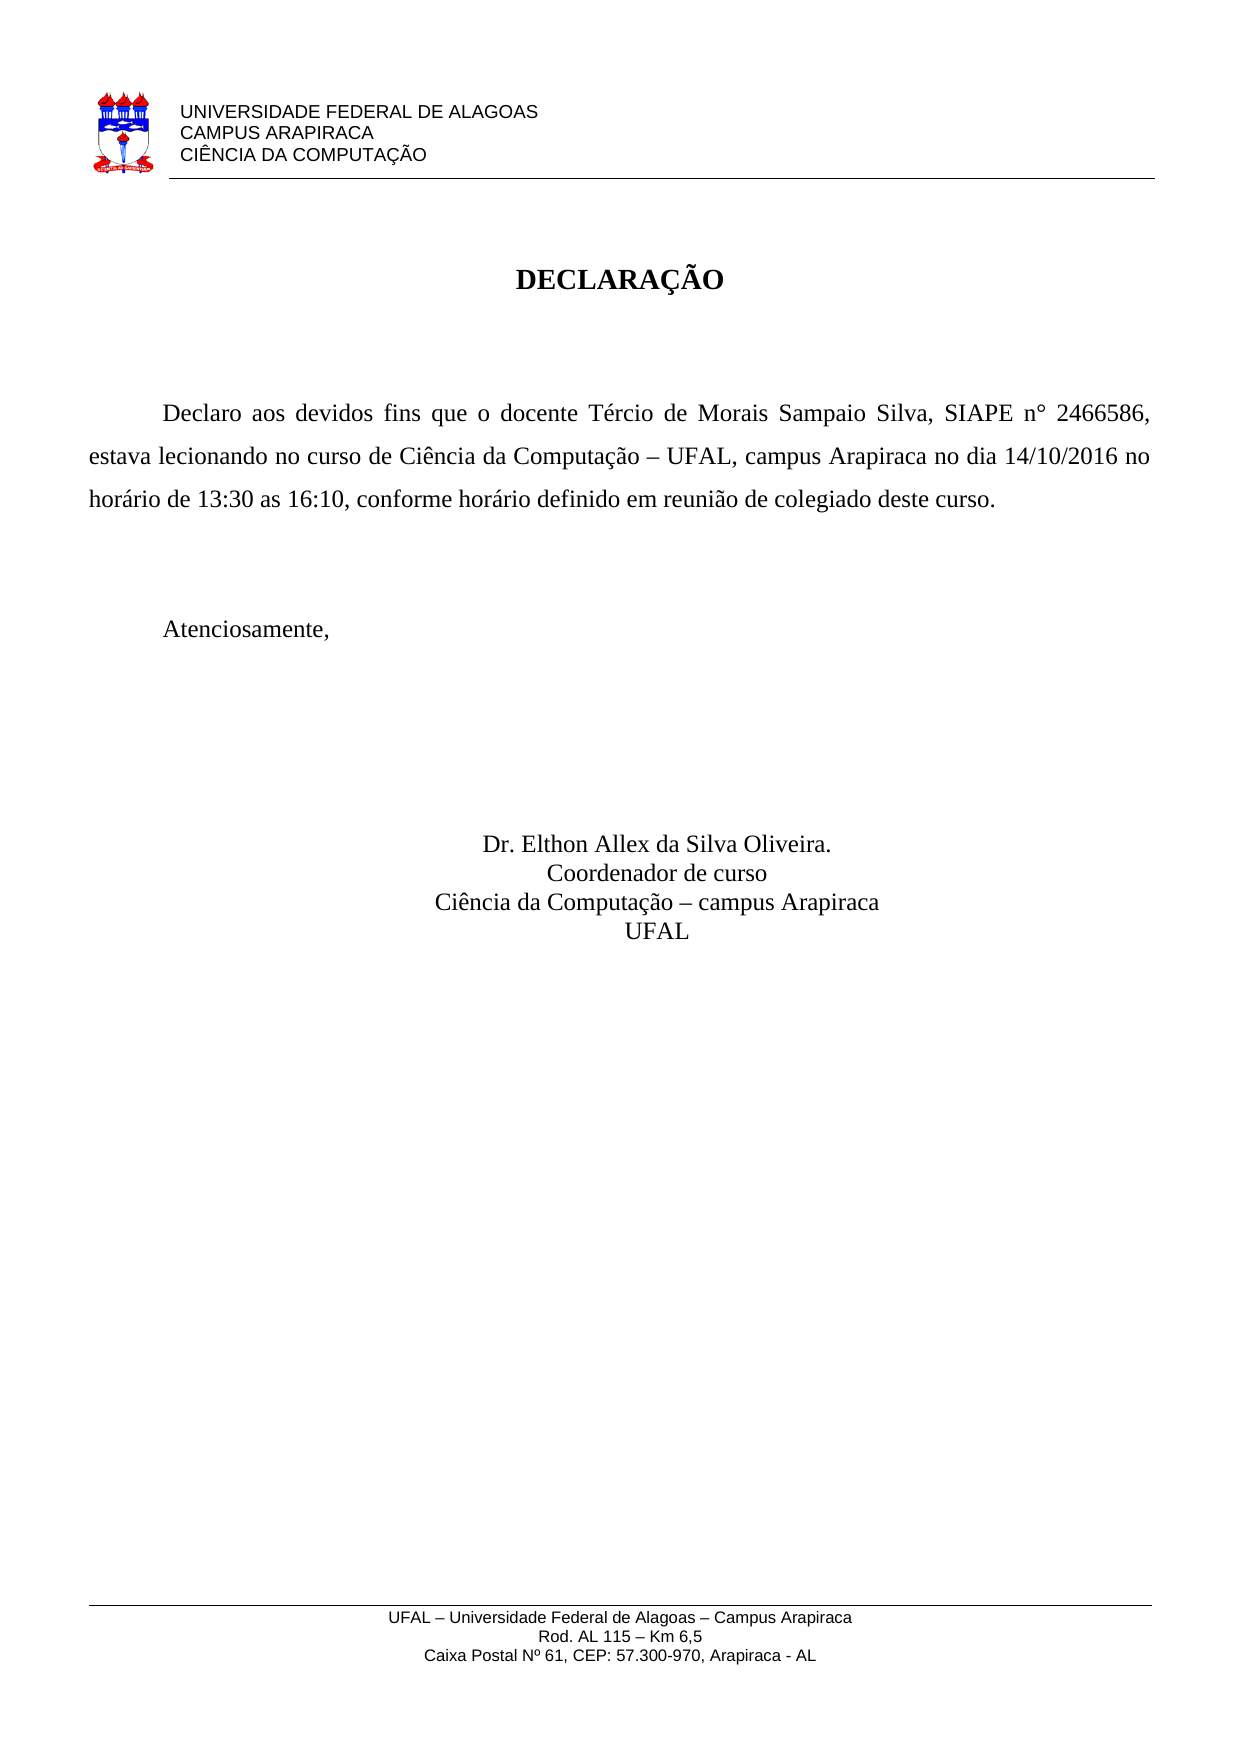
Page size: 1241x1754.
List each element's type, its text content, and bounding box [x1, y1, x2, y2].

text Declaro aos devidos fins que o docente Tércio de Morais Sampaio Silva, SIAPE n° 2466586, estava lecionando no curso de Ciência da Computação – UFAL, campus Arapiraca no dia 14/10/2016 no horário de 13:30 as 16:10, conforme horário definido em reunião de colegiado deste curso. [88, 398, 1152, 513]
text Atenciosamente, [88, 614, 1152, 643]
text DECLARAÇÃO [88, 262, 1152, 295]
text UFAL [88, 916, 1152, 944]
text Coordenador de curso [88, 858, 1152, 887]
picture [88, 88, 158, 178]
text Ciência da Computação – campus Arapiraca [88, 887, 1152, 916]
text Dr. Elthon Allex da Silva Oliveira. [88, 829, 1152, 858]
